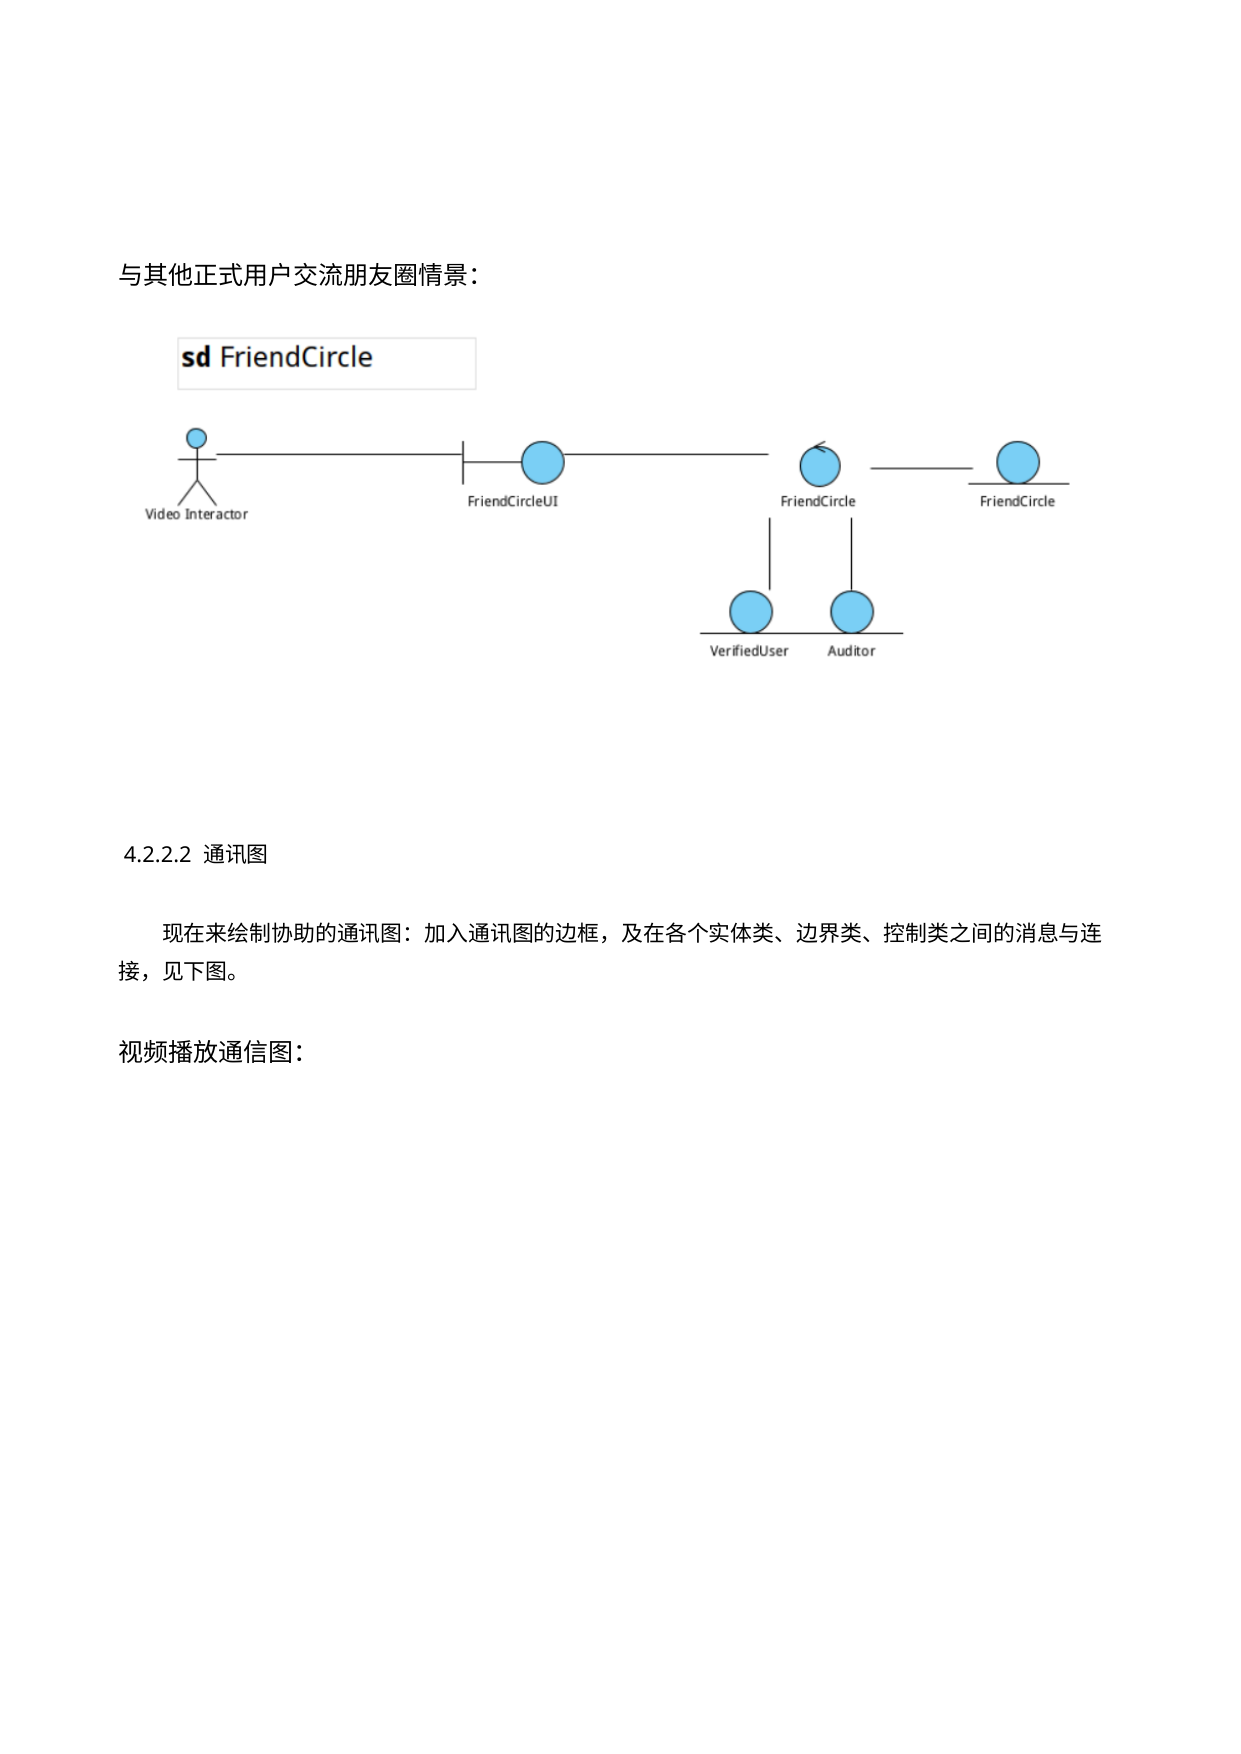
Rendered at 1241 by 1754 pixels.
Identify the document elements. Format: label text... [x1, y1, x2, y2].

text 与其他正式用户交流朋友圈情景： [118, 256, 1122, 292]
picture [118, 312, 1123, 719]
text 现在来绘制协助的通讯图：加入通讯图的边框，及在各个实体类、边界类、控制类之间的消息与连接，见下图。 [118, 916, 1122, 985]
text 视频播放通信图： [118, 1032, 1122, 1068]
subtitle 通讯图 [118, 837, 1122, 869]
